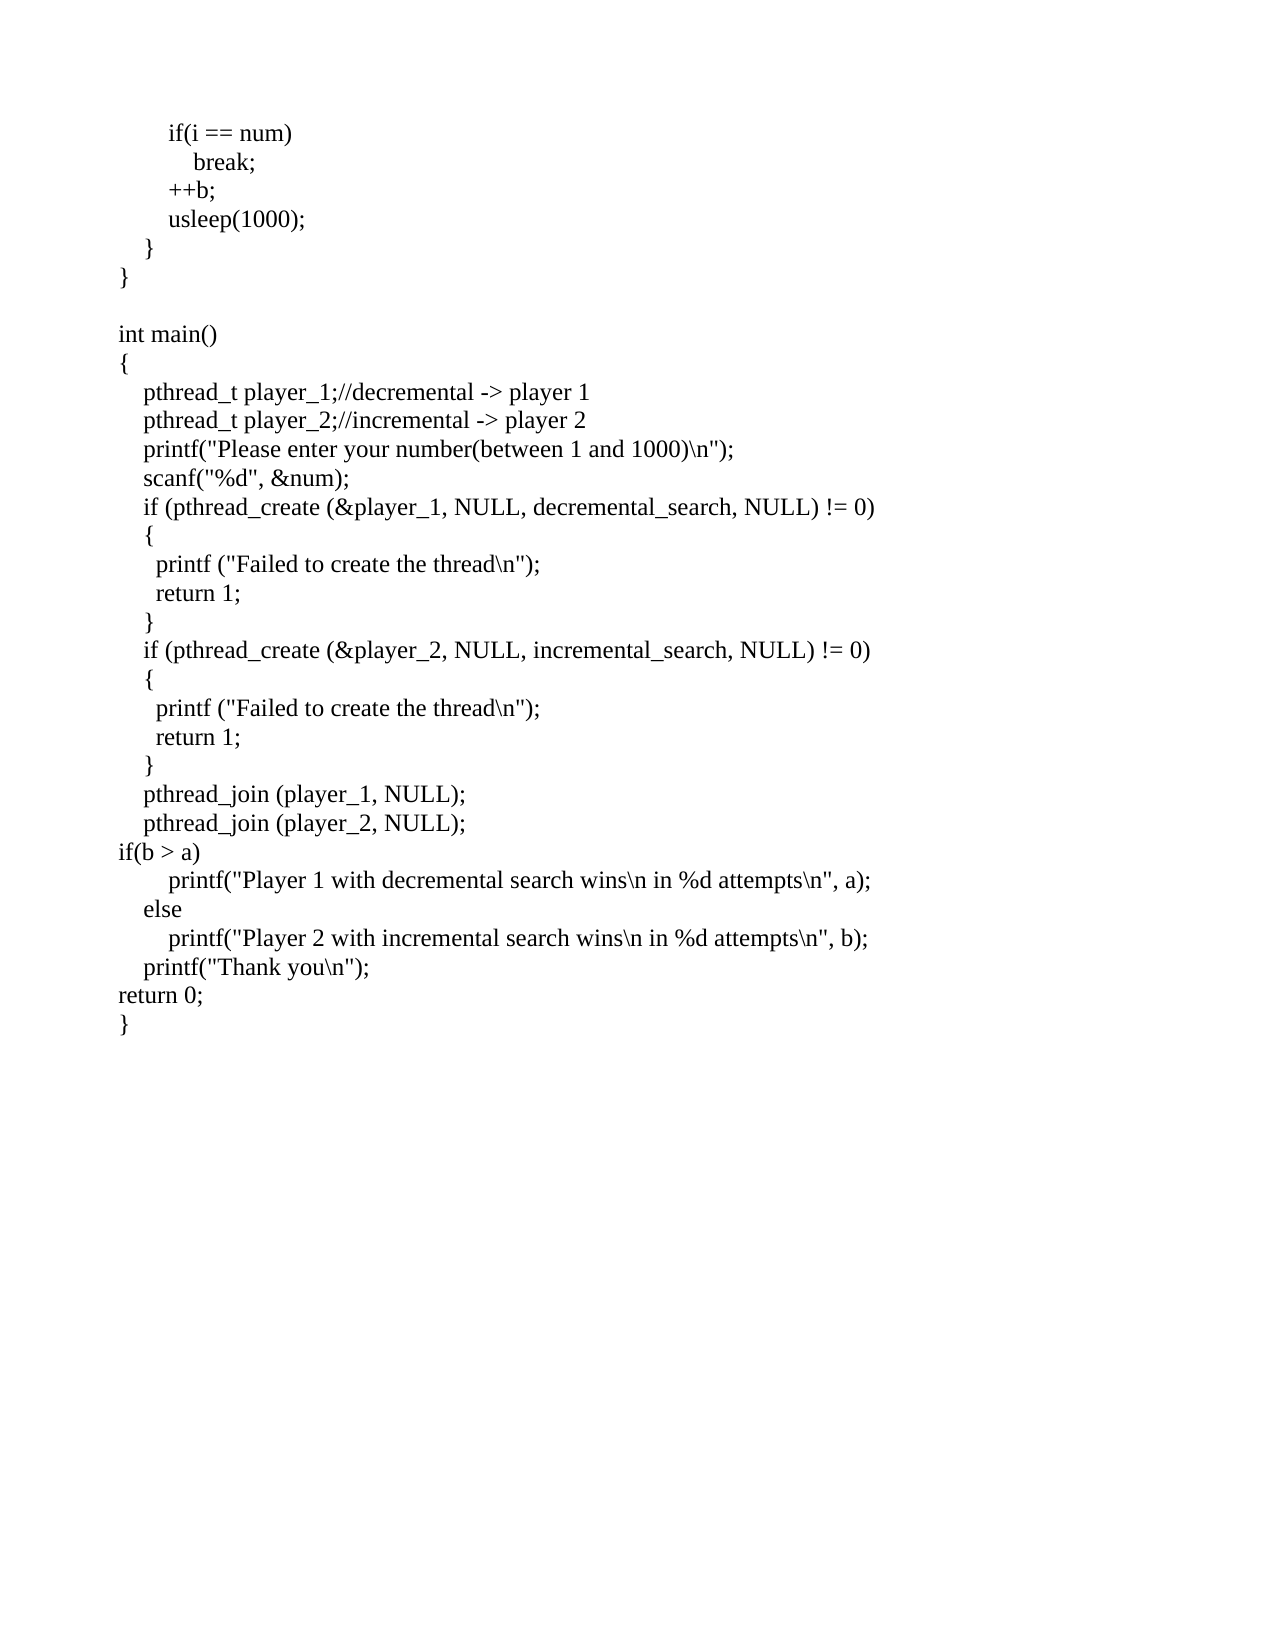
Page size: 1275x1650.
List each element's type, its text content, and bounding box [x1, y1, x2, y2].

text if(i == num) break; ++b; usleep(1000); } } int main() { pthread_t player_1;//decremental -> player 1 pthread_t player_2;//incremental -> player 2 printf("Please enter your number(between 1 and 1000)\n"); scanf("%d", &num); if (pthread_create (&player_1, NULL, decremental_search, NULL) != 0) { printf ("Failed to create the thread\n"); return 1; } if (pthread_create (&player_2, NULL, incremental_search, NULL) != 0) { printf ("Failed to create the thread\n"); return 1; } pthread_join (player_1, NULL); pthread_join (player_2, NULL); if(b > a) printf("Player 1 with decremental search wins\n in %d attempts\n", a); else printf("Player 2 with incremental search wins\n in %d attempts\n", b); printf("Thank you\n"); return 0; } [118, 118, 1157, 1038]
